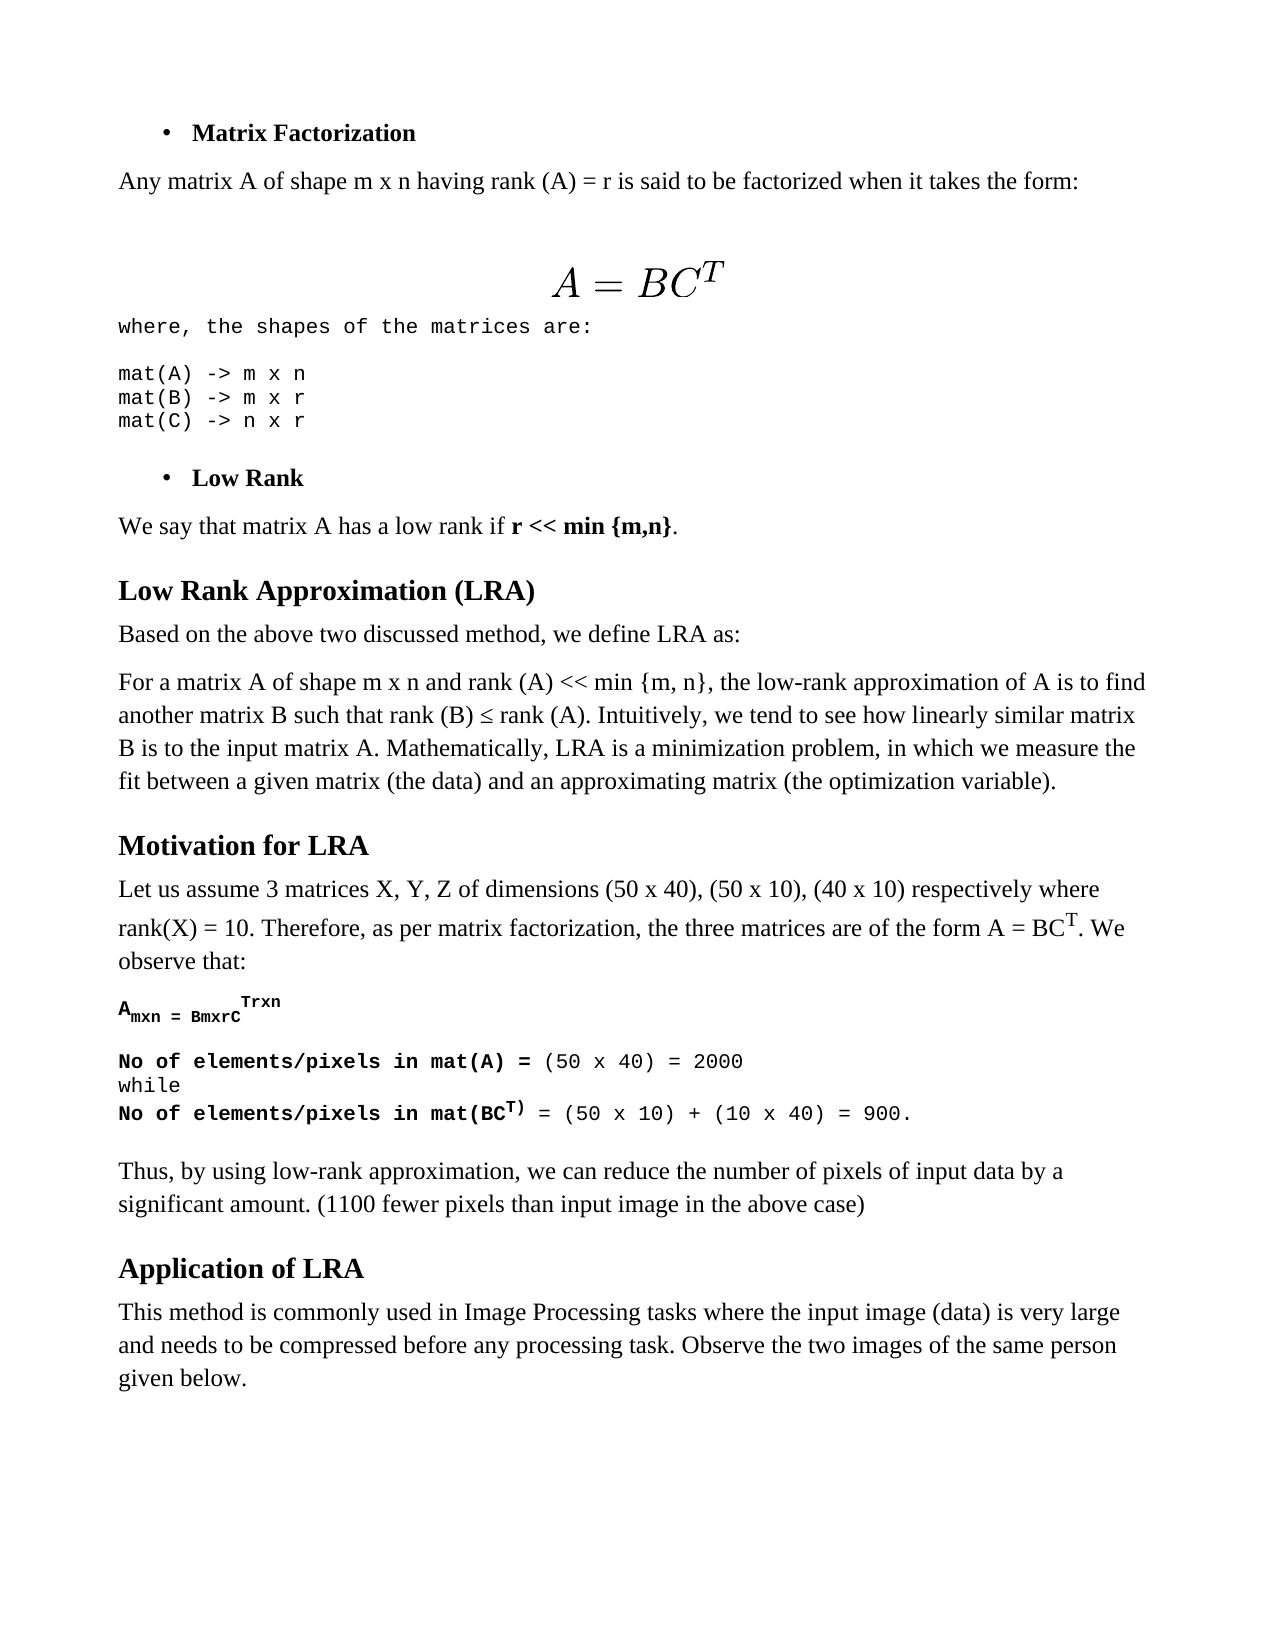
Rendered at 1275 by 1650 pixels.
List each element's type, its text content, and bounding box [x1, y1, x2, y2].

text where, the shapes of the matrices are: [118, 316, 1157, 339]
text We say that matrix A has a low rank if r << min {m,n}. [118, 511, 1157, 540]
text while [118, 1075, 1157, 1098]
text mat(B) -> m x r [118, 387, 1157, 410]
text Let us assume 3 matrices X, Y, Z of dimensions (50 x 40), (50 x 10), (40 x 10) respectively where rank(X) = 10. Therefore, as per matrix factorization, the three matrices are of the form A = BCT. We observe that: [118, 874, 1157, 974]
text Based on the above two discussed method, we define LRA as: [118, 619, 1157, 648]
subtitle Application of LRA [118, 1251, 1157, 1284]
text Any matrix A of shape m x n having rank (A) = r is said to be factorized when it takes the form: [118, 166, 1157, 194]
list Low Rank [162, 463, 1157, 492]
text No of elements/pixels in mat(BCT) = (50 x 10) + (10 x 40) = 900. [118, 1098, 1157, 1126]
text This method is commonly used in Image Processing tasks where the input image (data) is very large and needs to be compressed before any processing task. Observe the two images of the same person given below. [118, 1297, 1157, 1392]
text No of elements/pixels in mat(A) = (50 x 40) = 2000 [118, 1051, 1157, 1075]
text For a matrix A of shape m x n and rank (A) << min {m, n}, the low-rank approximation of A is to find another matrix B such that rank (B) ≤ rank (A). Intuitively, we tend to see how linearly similar matrix B is to the input matrix A. Mathematically, LRA is a minimization problem, in which we measure the fit between a given matrix (the data) and an approximating matrix (the optimization variable). [118, 667, 1157, 795]
text mat(C) -> n x r [118, 410, 1157, 434]
text Thus, by using low-rank approximation, we can reduce the number of pixels of input data by a significant amount. (1100 fewer pixels than input image in the above case) [118, 1156, 1157, 1218]
subtitle Low Rank Approximation (LRA) [118, 573, 1157, 607]
text mat(A) -> m x n [118, 363, 1157, 387]
text Amxn = BmxrCTrxn [118, 993, 1157, 1028]
list Matrix Factorization [162, 118, 1157, 147]
subtitle Motivation for LRA [118, 828, 1157, 862]
